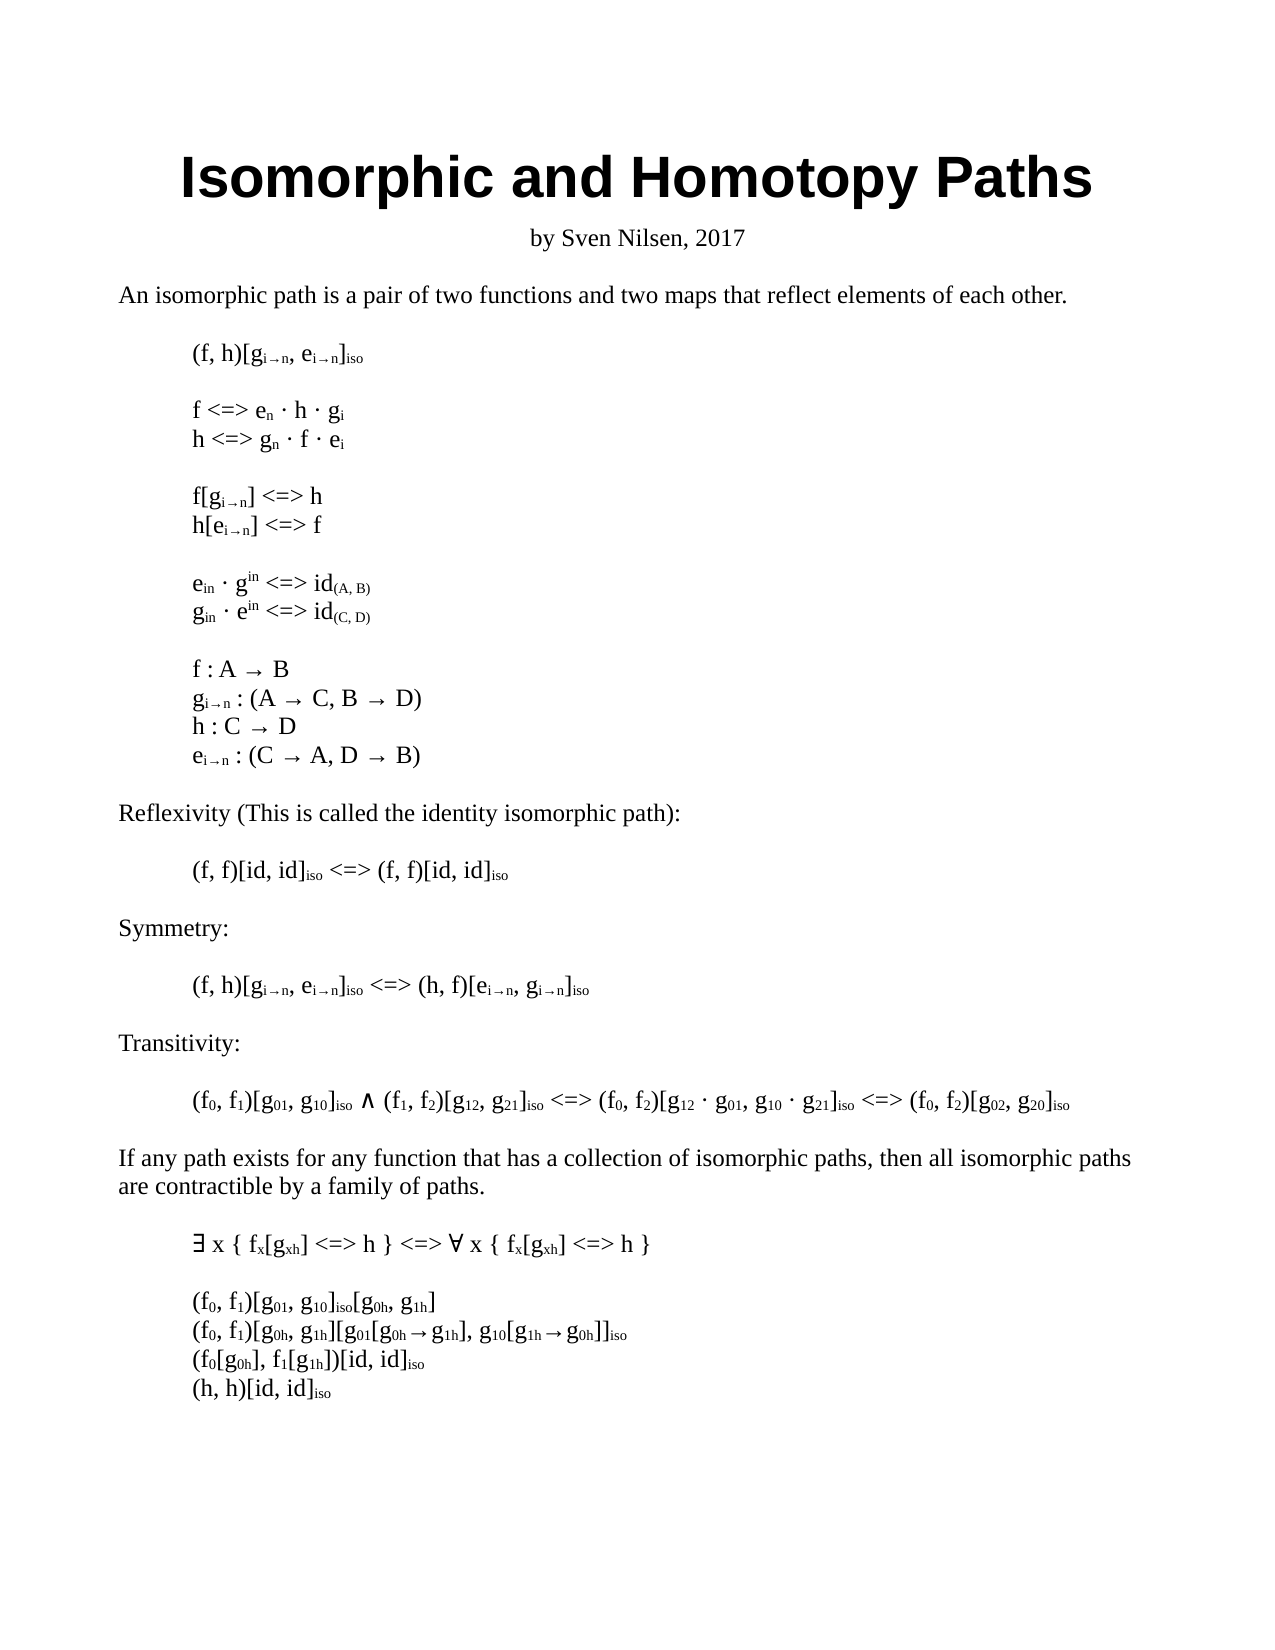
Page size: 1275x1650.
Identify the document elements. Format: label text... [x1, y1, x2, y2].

text h : C → D [118, 711, 1157, 740]
title Isomorphic and Homotopy Paths [118, 143, 1157, 210]
text If any path exists for any function that has a collection of isomorphic paths, then all isomorphic paths are contractible by a family of paths. [118, 1143, 1157, 1200]
text (f0, f1)[g0h, g1h][g01[g0h→g1h], g10[g1h→g0h]]iso [118, 1315, 1157, 1344]
text ein · gin <=> id(A, B) [118, 568, 1157, 596]
text (h, h)[id, id]iso [118, 1373, 1157, 1401]
text (f, h)[gi→n, ei→n]iso <=> (h, f)[ei→n, gi→n]iso [118, 970, 1157, 999]
text ei→n : (C → A, D → B) [118, 740, 1157, 769]
text f : A → B [118, 654, 1157, 683]
text (f, h)[gi→n, ei→n]iso [118, 338, 1157, 366]
text An isomorphic path is a pair of two functions and two maps that reflect elements of each other. [118, 280, 1157, 309]
text ∃ x { fx[gxh] <=> h } <=> ∀ x { fx[gxh] <=> h } [118, 1229, 1157, 1258]
text h[ei→n] <=> f [118, 510, 1157, 539]
text gi→n : (A → C, B → D) [118, 683, 1157, 711]
text (f, f)[id, id]iso <=> (f, f)[id, id]iso [118, 855, 1157, 884]
text gin · ein <=> id(C, D) [118, 596, 1157, 625]
text Transitivity: [118, 1028, 1157, 1056]
text (f0[g0h], f1[g1h])[id, id]iso [118, 1344, 1157, 1373]
text by Sven Nilsen, 2017 [118, 223, 1157, 251]
text (f0, f1)[g01, g10]iso ∧ (f1, f2)[g12, g21]iso <=> (f0, f2)[g12 · g01, g10 · g21]iso <=> (f0, f2)[g02, g20]iso [118, 1085, 1157, 1114]
text h <=> gn · f · ei [118, 424, 1157, 453]
text Symmetry: [118, 913, 1157, 941]
text f[gi→n] <=> h [118, 481, 1157, 510]
text f <=> en · h · gi [118, 395, 1157, 424]
text (f0, f1)[g01, g10]iso[g0h, g1h] [118, 1286, 1157, 1315]
text Reflexivity (This is called the identity isomorphic path): [118, 798, 1157, 826]
